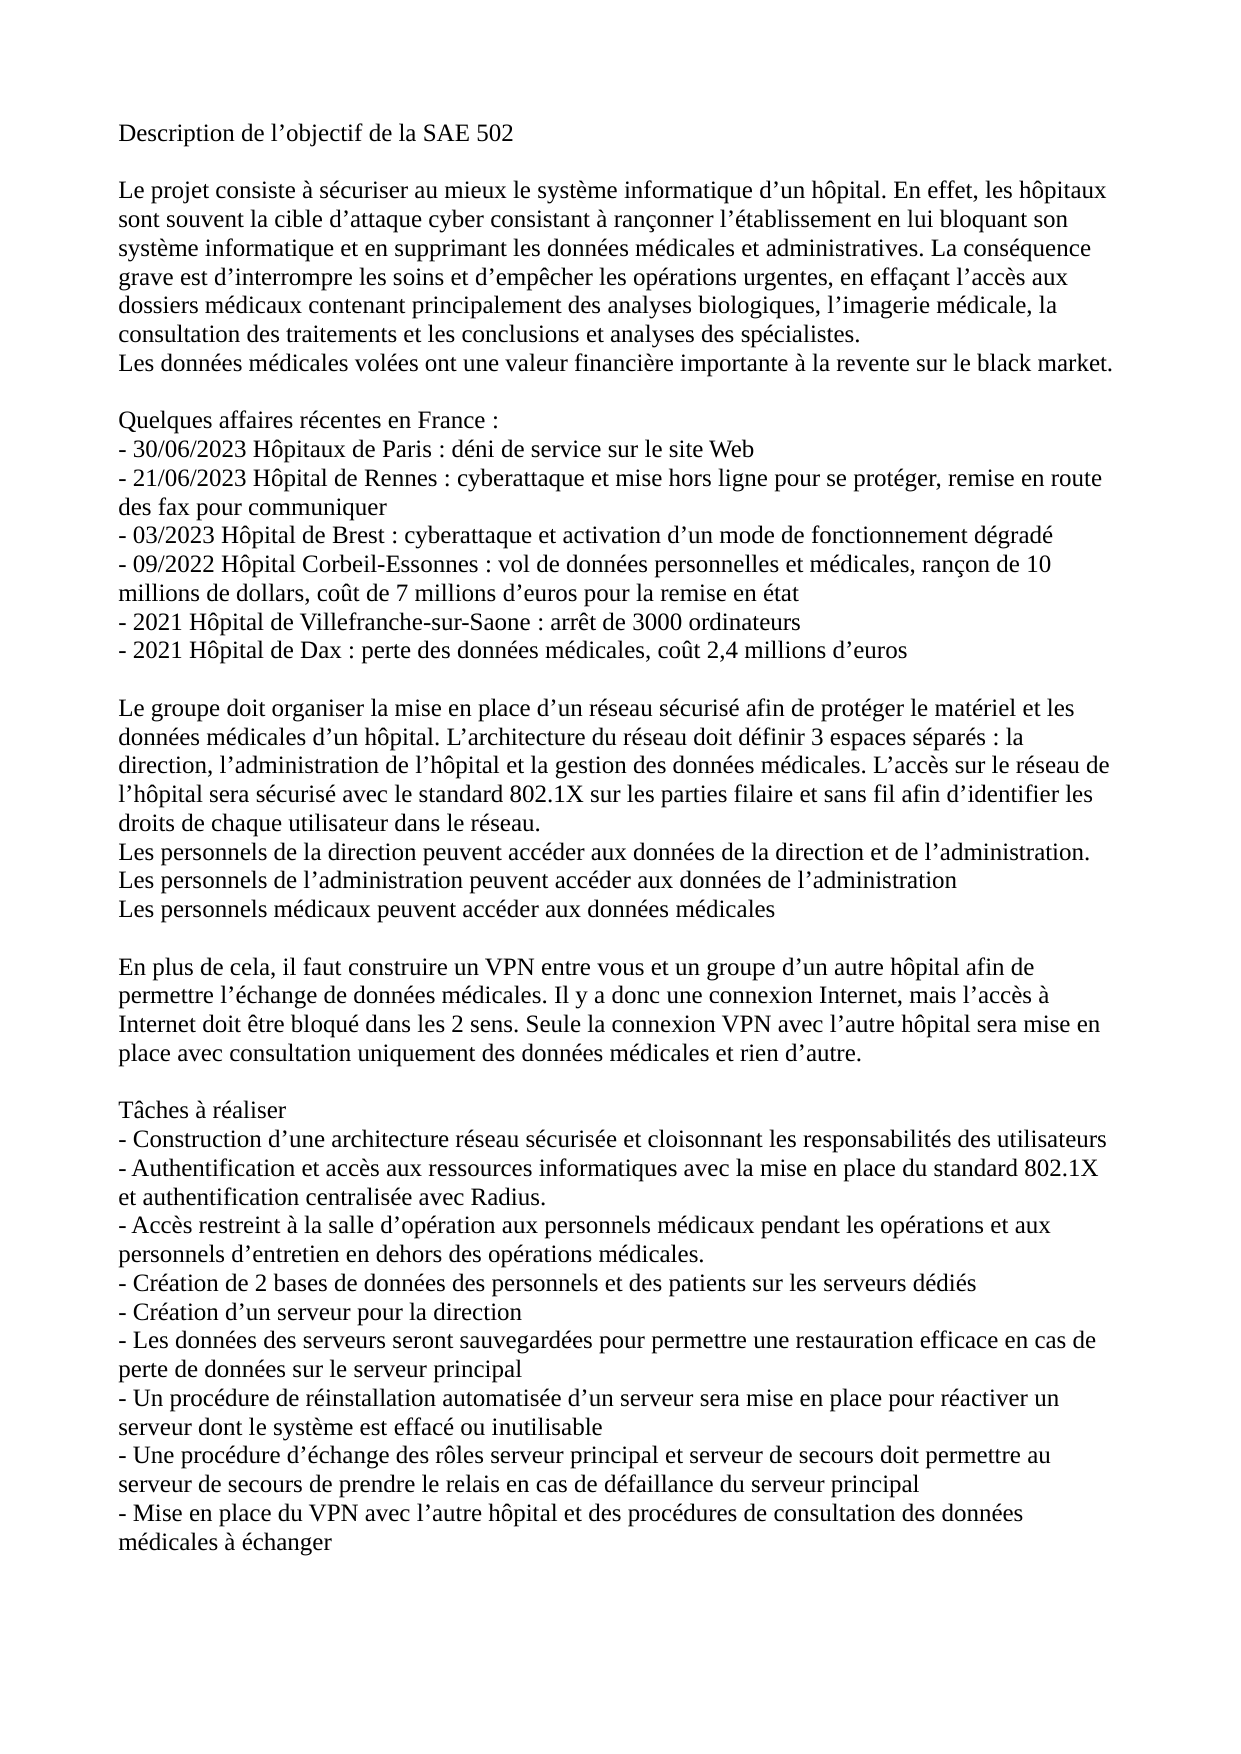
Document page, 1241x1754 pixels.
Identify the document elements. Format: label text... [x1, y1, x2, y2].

text Les données médicales volées ont une valeur financière importante à la revente sur le black market. [118, 348, 1122, 377]
text - Une procédure d’échange des rôles serveur principal et serveur de secours doit permettre au serveur de secours de prendre le relais en cas de défaillance du serveur principal [118, 1441, 1122, 1498]
text - Création de 2 bases de données des personnels et des patients sur les serveurs dédiés [118, 1268, 1122, 1297]
text - 21/06/2023 Hôpital de Rennes : cyberattaque et mise hors ligne pour se protéger, remise en route des fax pour communiquer [118, 463, 1122, 521]
text - Mise en place du VPN avec l’autre hôpital et des procédures de consultation des données médicales à échanger [118, 1498, 1122, 1556]
text Le groupe doit organiser la mise en place d’un réseau sécurisé afin de protéger le matériel et les données médicales d’un hôpital. L’architecture du réseau doit définir 3 espaces séparés : la direction, l’administration de l’hôpital et la gestion des données médicales. L’accès sur le réseau de l’hôpital sera sécurisé avec le standard 802.1X sur les parties filaire et sans fil afin d’identifier les droits de chaque utilisateur dans le réseau. [118, 693, 1122, 837]
text - 2021 Hôpital de Dax : perte des données médicales, coût 2,4 millions d’euros [118, 636, 1122, 664]
text Le projet consiste à sécuriser au mieux le système informatique d’un hôpital. En effet, les hôpitaux sont souvent la cible d’attaque cyber consistant à rançonner l’établissement en lui bloquant son système informatique et en supprimant les données médicales et administratives. La conséquence grave est d’interrompre les soins et d’empêcher les opérations urgentes, en effaçant l’accès aux dossiers médicaux contenant principalement des analyses biologiques, l’imagerie médicale, la consultation des traitements et les conclusions et analyses des spécialistes. [118, 176, 1122, 348]
text Quelques affaires récentes en France : [118, 406, 1122, 434]
text - 09/2022 Hôpital Corbeil-Essonnes : vol de données personnelles et médicales, rançon de 10 millions de dollars, coût de 7 millions d’euros pour la remise en état [118, 549, 1122, 607]
text - 03/2023 Hôpital de Brest : cyberattaque et activation d’un mode de fonctionnement dégradé [118, 521, 1122, 549]
text - 30/06/2023 Hôpitaux de Paris : déni de service sur le site Web [118, 434, 1122, 463]
text Les personnels de l’administration peuvent accéder aux données de l’administration [118, 866, 1122, 894]
text - 2021 Hôpital de Villefranche-sur-Saone : arrêt de 3000 ordinateurs [118, 607, 1122, 636]
text Tâches à réaliser [118, 1096, 1122, 1124]
text En plus de cela, il faut construire un VPN entre vous et un groupe d’un autre hôpital afin de permettre l’échange de données médicales. Il y a donc une connexion Internet, mais l’accès à Internet doit être bloqué dans les 2 sens. Seule la connexion VPN avec l’autre hôpital sera mise en place avec consultation uniquement des données médicales et rien d’autre. [118, 952, 1122, 1067]
text Les personnels médicaux peuvent accéder aux données médicales [118, 894, 1122, 923]
text Les personnels de la direction peuvent accéder aux données de la direction et de l’administration. [118, 837, 1122, 866]
text - Authentification et accès aux ressources informatiques avec la mise en place du standard 802.1X et authentification centralisée avec Radius. [118, 1153, 1122, 1211]
text - Les données des serveurs seront sauvegardées pour permettre une restauration efficace en cas de perte de données sur le serveur principal [118, 1326, 1122, 1383]
text - Accès restreint à la salle d’opération aux personnels médicaux pendant les opérations et aux personnels d’entretien en dehors des opérations médicales. [118, 1211, 1122, 1268]
text - Création d’un serveur pour la direction [118, 1297, 1122, 1326]
text - Un procédure de réinstallation automatisée d’un serveur sera mise en place pour réactiver un serveur dont le système est effacé ou inutilisable [118, 1383, 1122, 1441]
text - Construction d’une architecture réseau sécurisée et cloisonnant les responsabilités des utilisateurs [118, 1124, 1122, 1153]
text Description de l’objectif de la SAE 502 [118, 118, 1122, 147]
